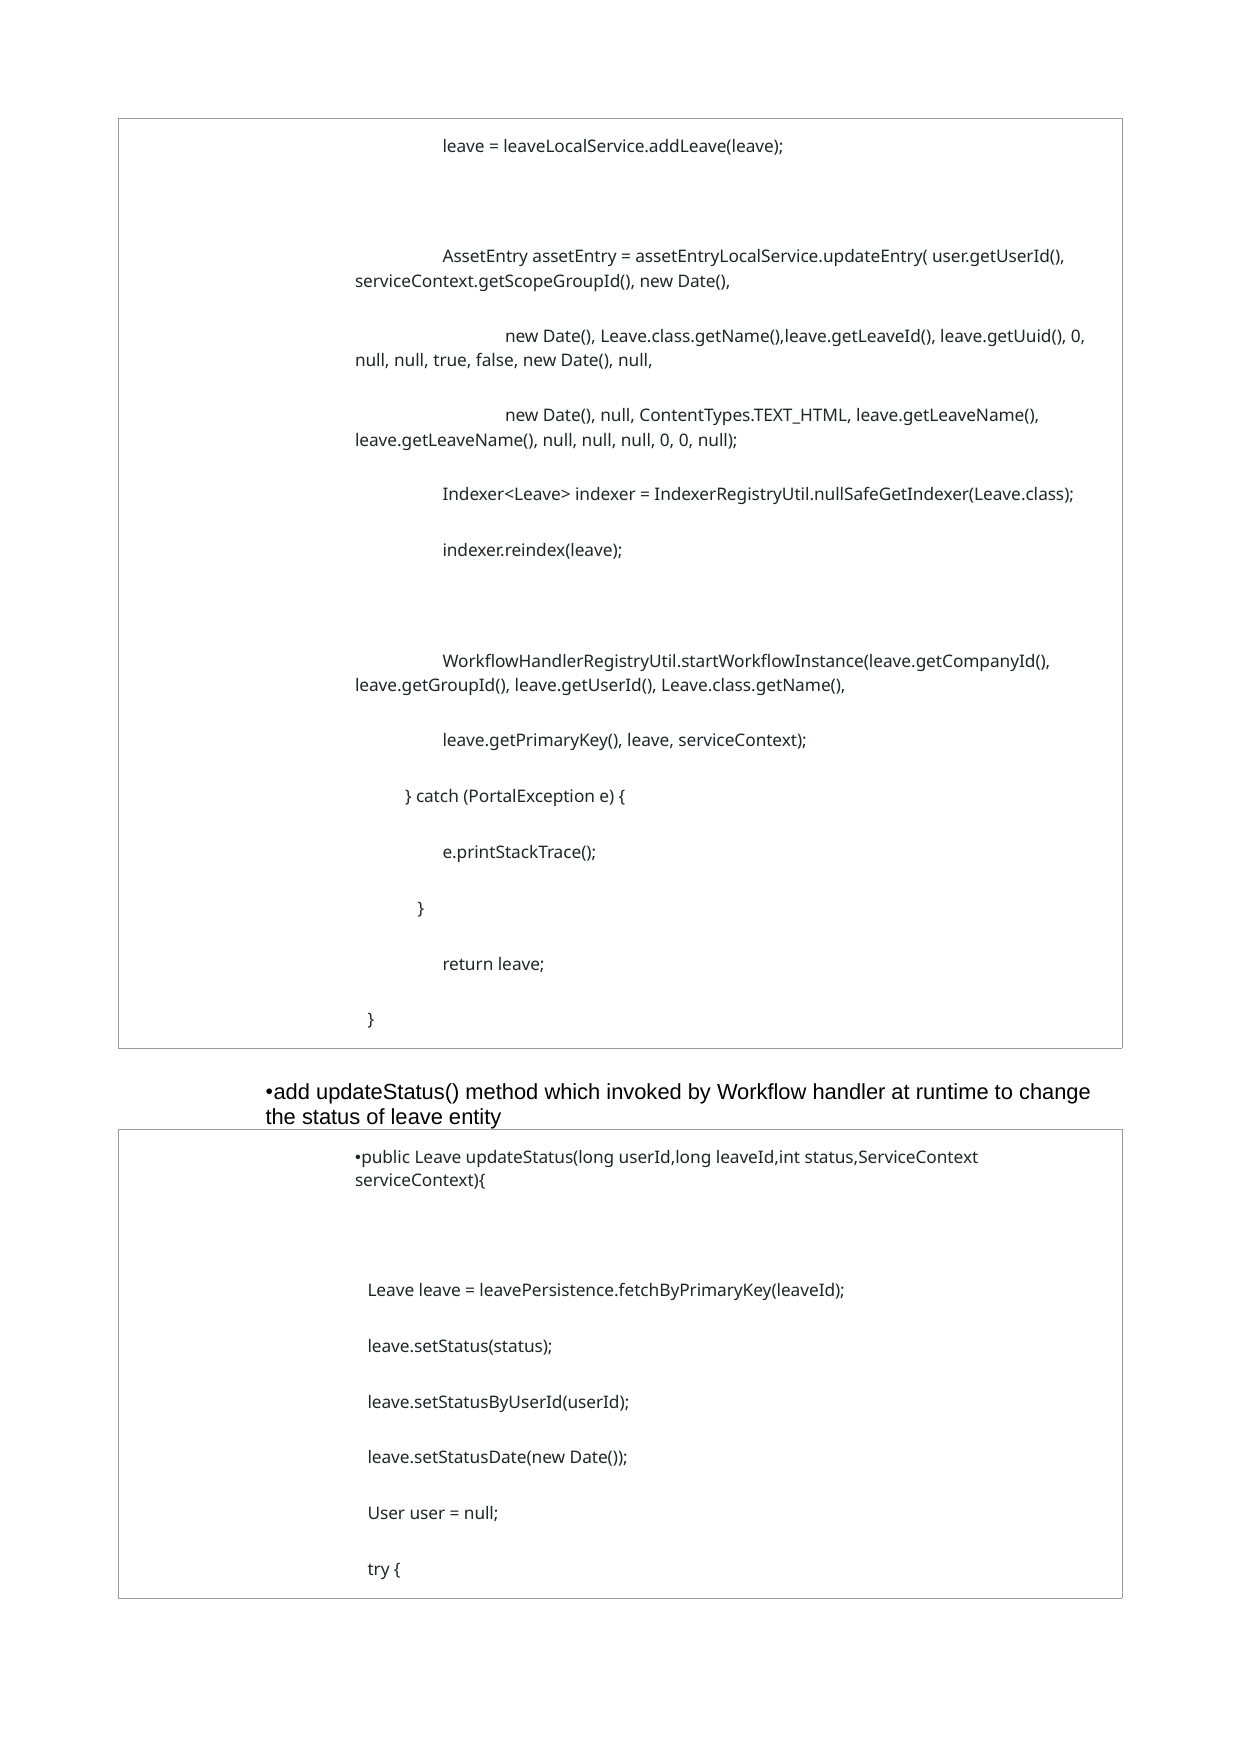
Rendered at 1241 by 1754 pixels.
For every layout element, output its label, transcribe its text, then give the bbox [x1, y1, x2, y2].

list leave.setStatusDate(new Date()); [119, 1430, 1122, 1470]
list leave.setStatusByUserId(userId); [119, 1374, 1122, 1414]
list leave.getPrimaryKey(), leave, serviceContext); [119, 712, 1122, 753]
list } catch (PortalException e) { [119, 768, 1122, 809]
list leave = leaveLocalService.addLeave(leave); [119, 119, 1122, 158]
list return leave; [119, 936, 1122, 976]
list AssetEntry assetEntry = assetEntryLocalService.updateEntry( user.getUserId(), serviceContext.getScopeGroupId(), new Date(), [119, 229, 1122, 293]
list public Leave updateStatus(long userId,long leaveId,int status,ServiceContext serviceContext){ [119, 1130, 1122, 1192]
list new Date(), Leave.class.getName(),leave.getLeaveId(), leave.getUuid(), 0, null, null, true, false, new Date(), null, [119, 308, 1122, 372]
list } [119, 880, 1122, 920]
list User user = null; [119, 1486, 1122, 1526]
list add updateStatus() method which invoked by Workflow handler at runtime to change the status of leave entity [118, 1079, 1122, 1129]
list Indexer<Leave> indexer = IndexerRegistryUtil.nullSafeGetIndexer(Leave.class); [119, 467, 1122, 507]
list leave.setStatus(status); [119, 1318, 1122, 1358]
list Leave leave = leavePersistence.fetchByPrimaryKey(leaveId); [119, 1262, 1122, 1303]
list try { [119, 1542, 1122, 1598]
list WorkflowHandlerRegistryUtil.startWorkflowInstance(leave.getCompanyId(), leave.getGroupId(), leave.getUserId(), Leave.class.getName(), [119, 633, 1122, 697]
list e.printStackTrace(); [119, 824, 1122, 864]
list } [119, 992, 1122, 1048]
list new Date(), null, ContentTypes.TEXT_HTML, leave.getLeaveName(), leave.getLeaveName(), null, null, null, 0, 0, null); [119, 387, 1122, 451]
list indexer.reindex(leave); [119, 522, 1122, 563]
